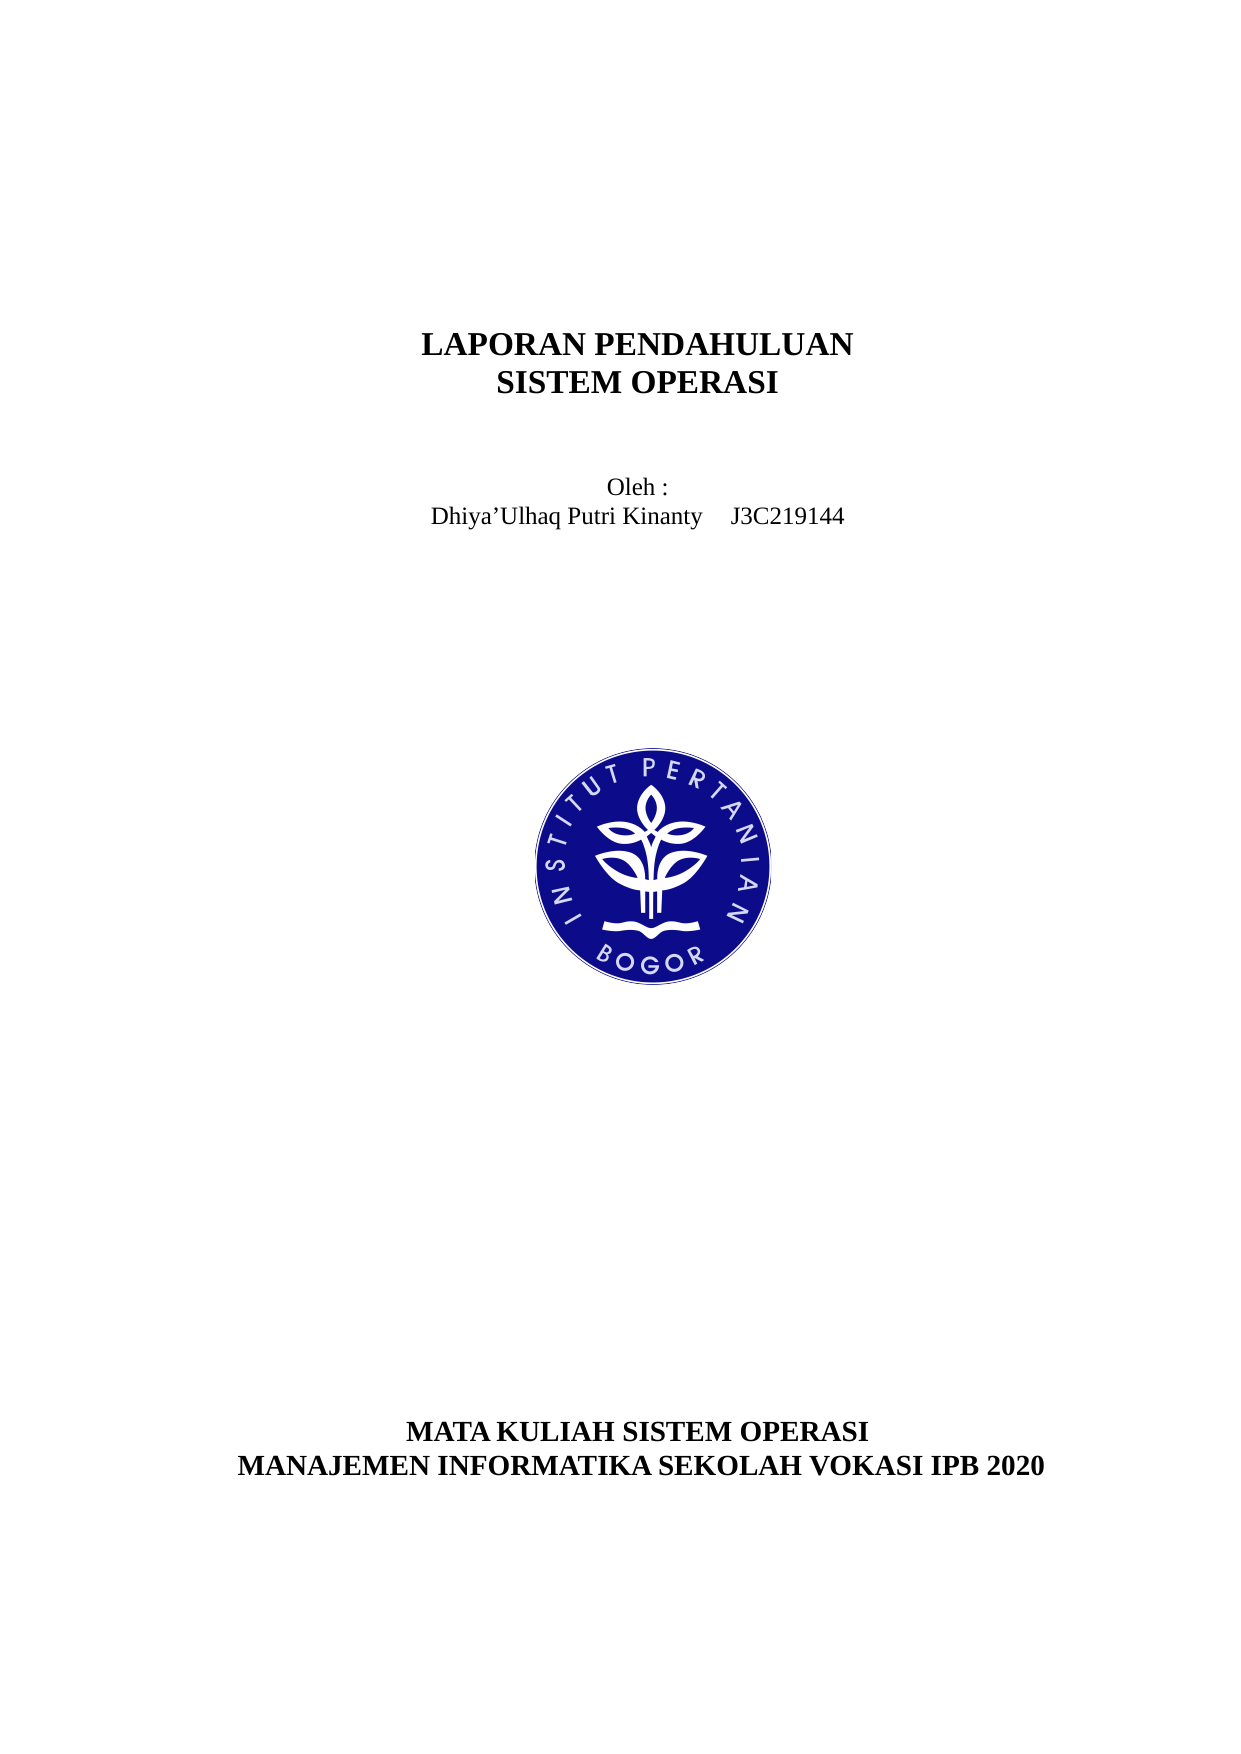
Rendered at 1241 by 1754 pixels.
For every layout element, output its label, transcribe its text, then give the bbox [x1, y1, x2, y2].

text Dhiya’Ulhaq Putri Kinanty J3C219144 [183, 501, 1092, 530]
picture [535, 748, 772, 985]
text LAPORAN pendahuluan sistem operasi [183, 324, 1092, 439]
text Oleh : [183, 472, 1092, 501]
text mata kuliah sistem operasi Manajemen InfoRmatika Sekolah Vokasi IPB 2020 [183, 1414, 1092, 1481]
